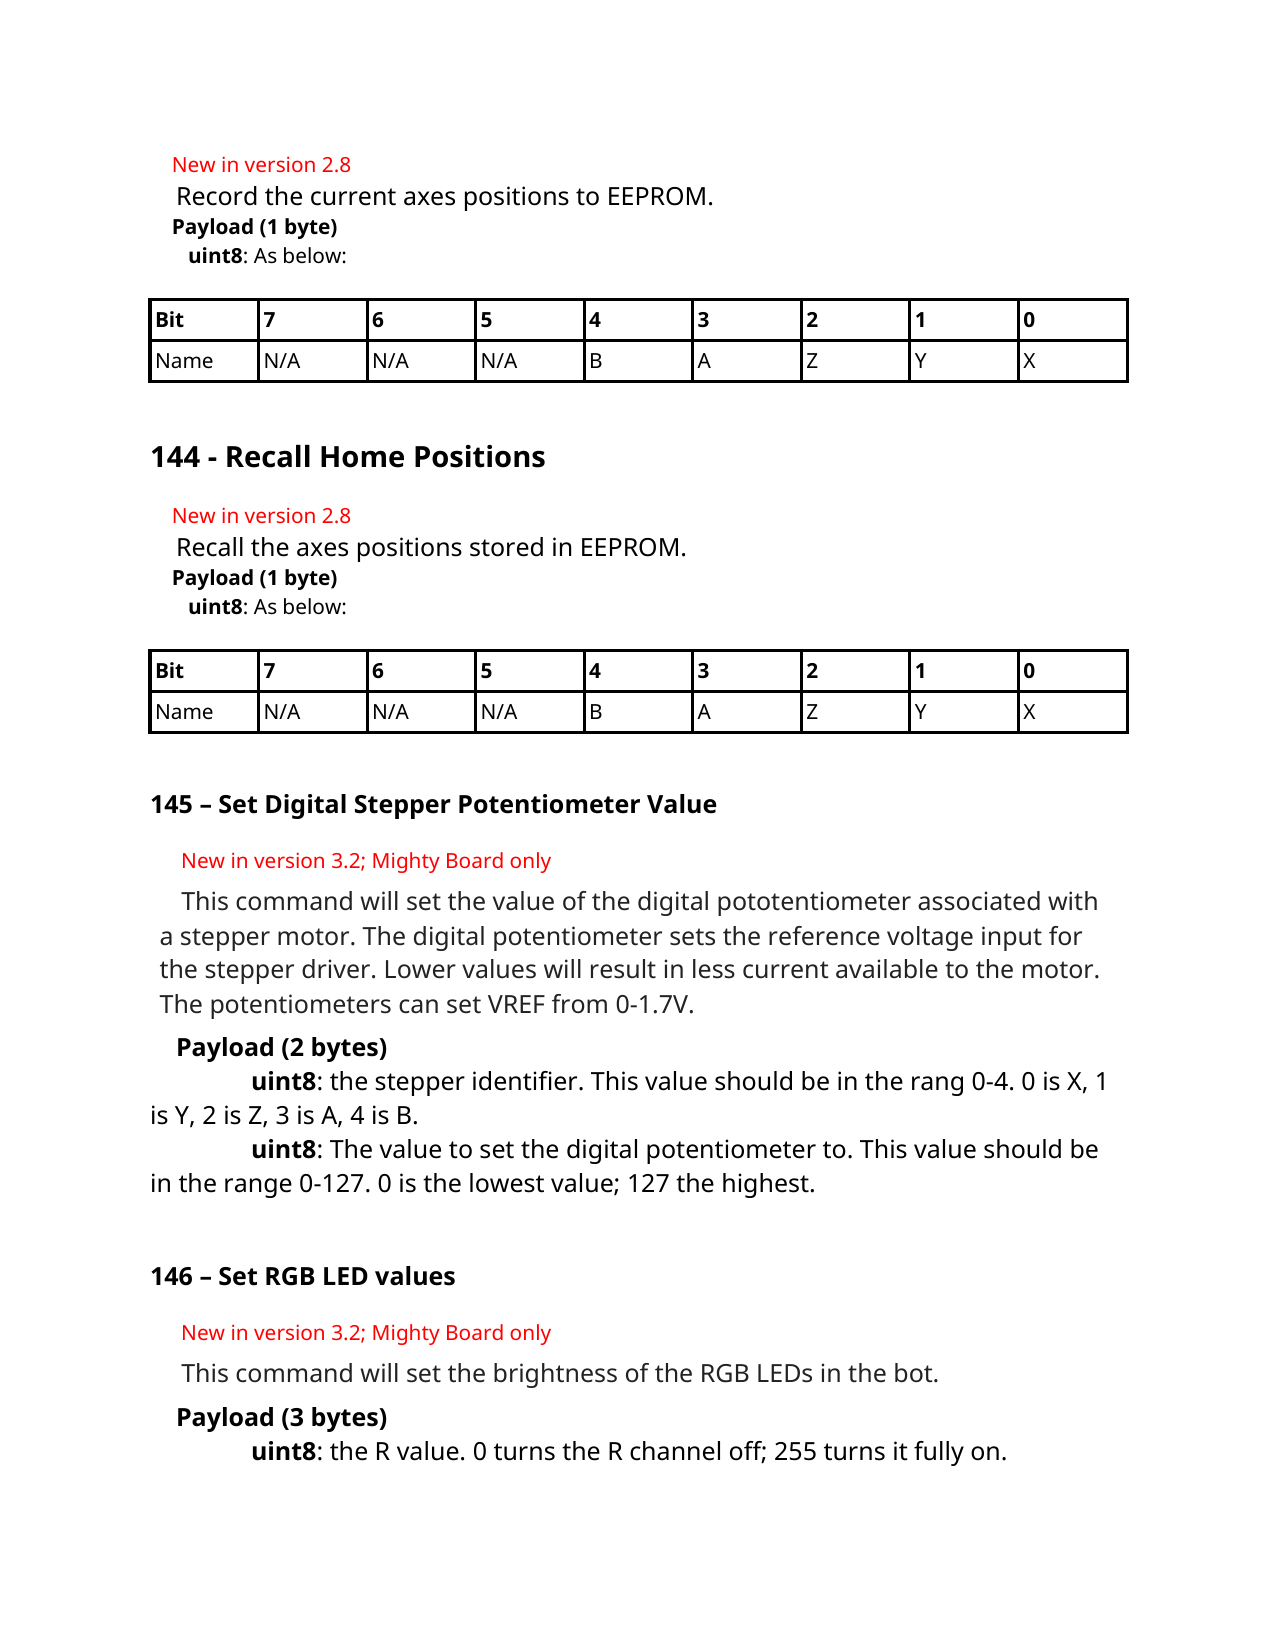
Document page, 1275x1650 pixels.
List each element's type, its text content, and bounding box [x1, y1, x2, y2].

text Payload (1 byte) [150, 212, 1125, 241]
text uint8: As below: [150, 241, 1125, 269]
text Record the current axes positions to EEPROM. [150, 178, 1125, 212]
table_header 2 [803, 301, 908, 339]
table_cell X [1020, 342, 1126, 380]
text uint8: The value to set the digital potentiometer to. This value should be in the range 0-127. 0 is the lowest value; 127 the highest. [150, 1132, 1125, 1200]
subtitle 145 – Set Digital Stepper Potentiometer Value [150, 787, 1125, 821]
text Payload (1 byte) [150, 563, 1125, 592]
table_header 5 [477, 301, 583, 339]
text This command will set the value of the digital pototentiometer associated with a stepper motor. The digital potentiometer sets the reference voltage input for the stepper driver. Lower values will result in less current available to the motor. The potentiometers can set VREF from 0-1.7V. [159, 884, 1116, 1020]
table_cell B [586, 342, 691, 380]
table_header 6 [369, 652, 474, 690]
table_cell Y [911, 693, 1017, 731]
table_cell B [586, 693, 691, 731]
text uint8: As below: [150, 592, 1125, 620]
table_header 3 [694, 652, 800, 690]
table_header Bit [152, 652, 257, 690]
subtitle 144 - Recall Home Positions [150, 436, 1125, 476]
table_header 6 [369, 301, 474, 339]
table_header 5 [477, 652, 583, 690]
table_cell X [1020, 693, 1126, 731]
subtitle 146 – Set RGB LED values [150, 1259, 1125, 1293]
table_cell A [694, 693, 800, 731]
table_cell Name [152, 342, 257, 380]
text New in version 2.8 [150, 501, 1125, 529]
table_header 0 [1020, 652, 1126, 690]
text uint8: the R value. 0 turns the R channel off; 255 turns it fully on. [150, 1433, 1125, 1467]
table_cell N/A [369, 693, 474, 731]
text New in version 2.8 [150, 150, 1125, 178]
text Recall the axes positions stored in EEPROM. [150, 529, 1125, 563]
text uint8: the stepper identifier. This value should be in the rang 0-4. 0 is X, 1 is Y, 2 is Z, 3 is A, 4 is B. [150, 1064, 1125, 1132]
table_header 0 [1020, 301, 1126, 339]
table_cell Y [911, 342, 1017, 380]
table_header 7 [260, 652, 366, 690]
table_cell Name [152, 693, 257, 731]
table_cell A [694, 342, 800, 380]
table_cell N/A [260, 342, 366, 380]
table_header 2 [803, 652, 908, 690]
table_cell Z [803, 342, 908, 380]
table_header 1 [911, 301, 1017, 339]
table_cell Z [803, 693, 908, 731]
table_cell N/A [260, 693, 366, 731]
table_header 1 [911, 652, 1017, 690]
table_header 3 [694, 301, 800, 339]
text Payload (3 bytes) [150, 1399, 1125, 1433]
table_header 7 [260, 301, 366, 339]
table_cell N/A [477, 342, 583, 380]
text Payload (2 bytes) [150, 1030, 1125, 1064]
table_header 4 [586, 301, 691, 339]
table_header Bit [152, 301, 257, 339]
text New in version 3.2; Mighty Board only [159, 1318, 1116, 1347]
text New in version 3.2; Mighty Board only [159, 846, 1116, 875]
text This command will set the brightness of the RGB LEDs in the bot. [159, 1356, 1116, 1390]
table_header 4 [586, 652, 691, 690]
table_cell N/A [369, 342, 474, 380]
table_cell N/A [477, 693, 583, 731]
